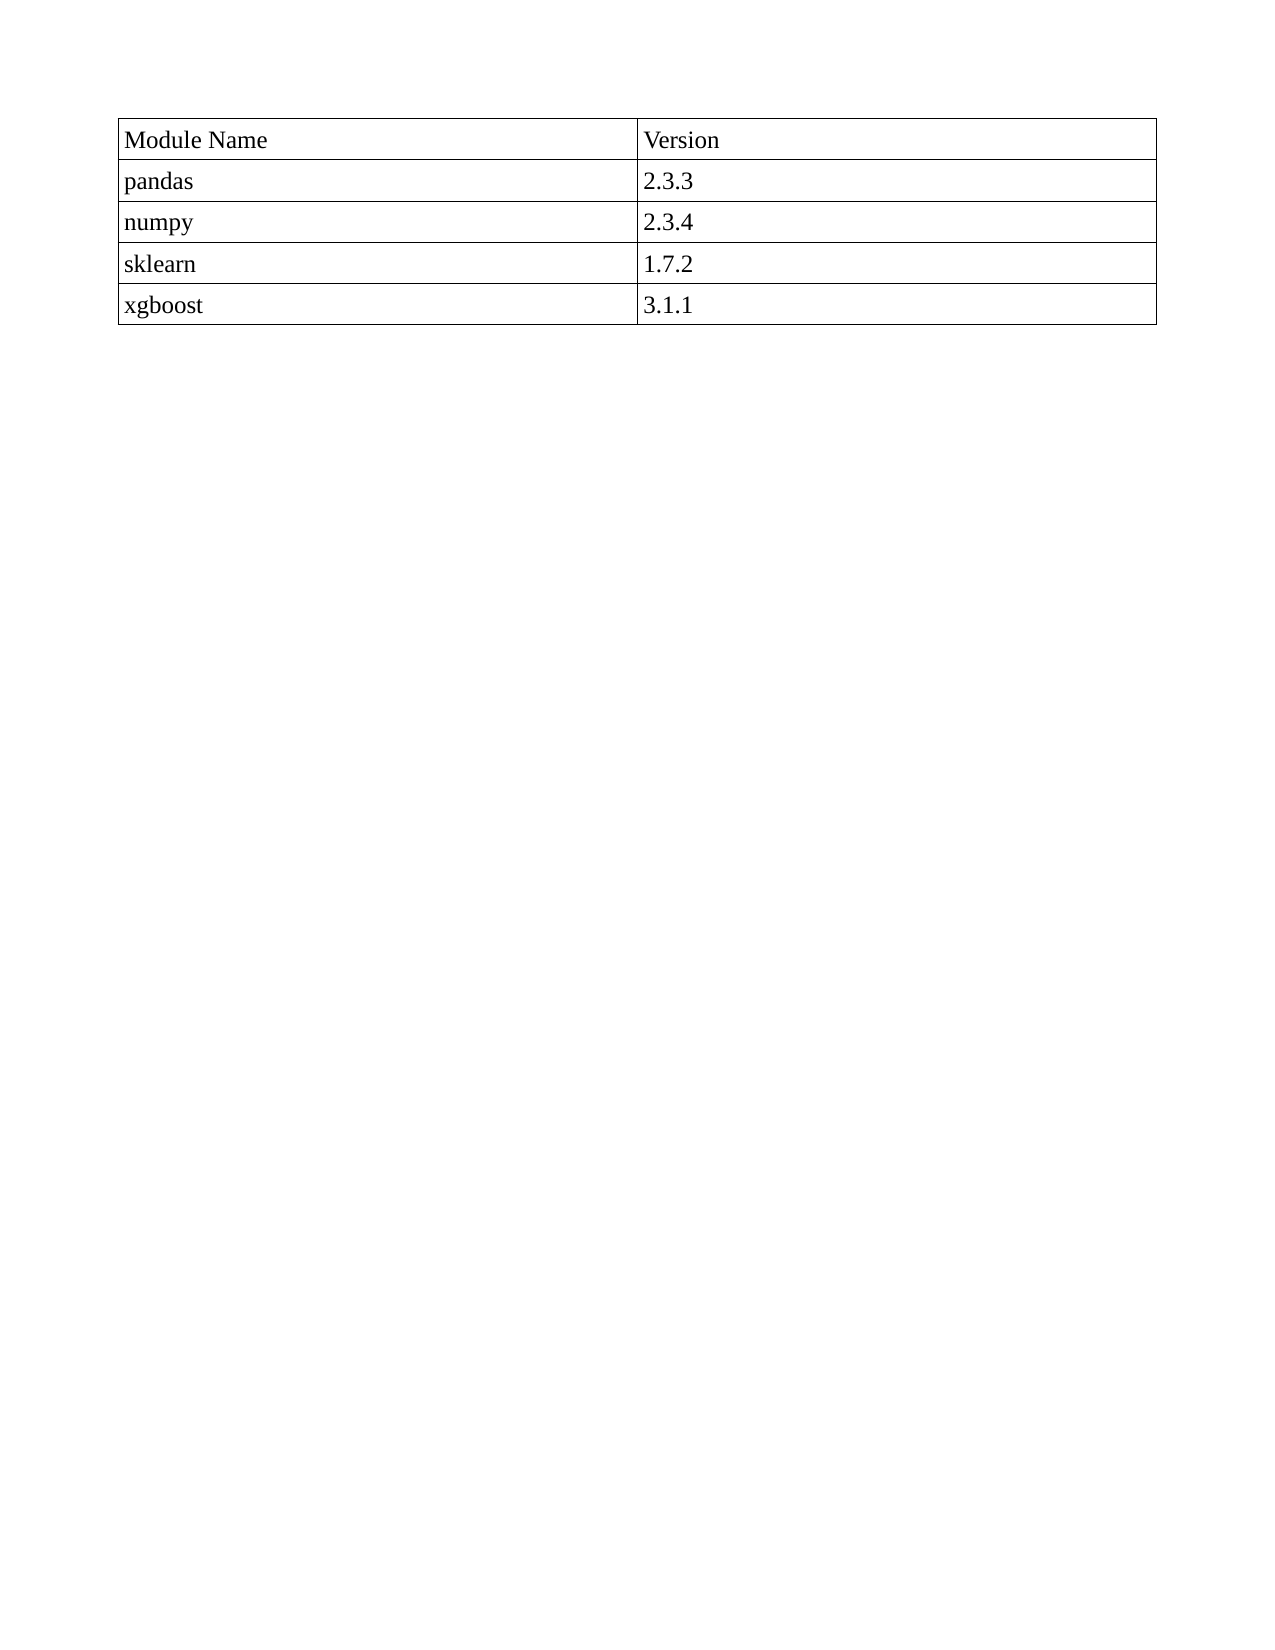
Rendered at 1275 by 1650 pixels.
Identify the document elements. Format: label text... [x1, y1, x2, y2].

table_cell numpy [119, 202, 637, 242]
table_header Module Name [119, 119, 637, 159]
table_cell 1.7.2 [638, 243, 1156, 283]
table_cell 3.1.1 [638, 284, 1156, 324]
table_cell sklearn [119, 243, 637, 283]
table_cell 2.3.4 [638, 202, 1156, 242]
table_cell 2.3.3 [638, 160, 1156, 201]
table_cell pandas [119, 160, 637, 201]
table_cell xgboost [119, 284, 637, 324]
table_header Version [638, 119, 1156, 159]
